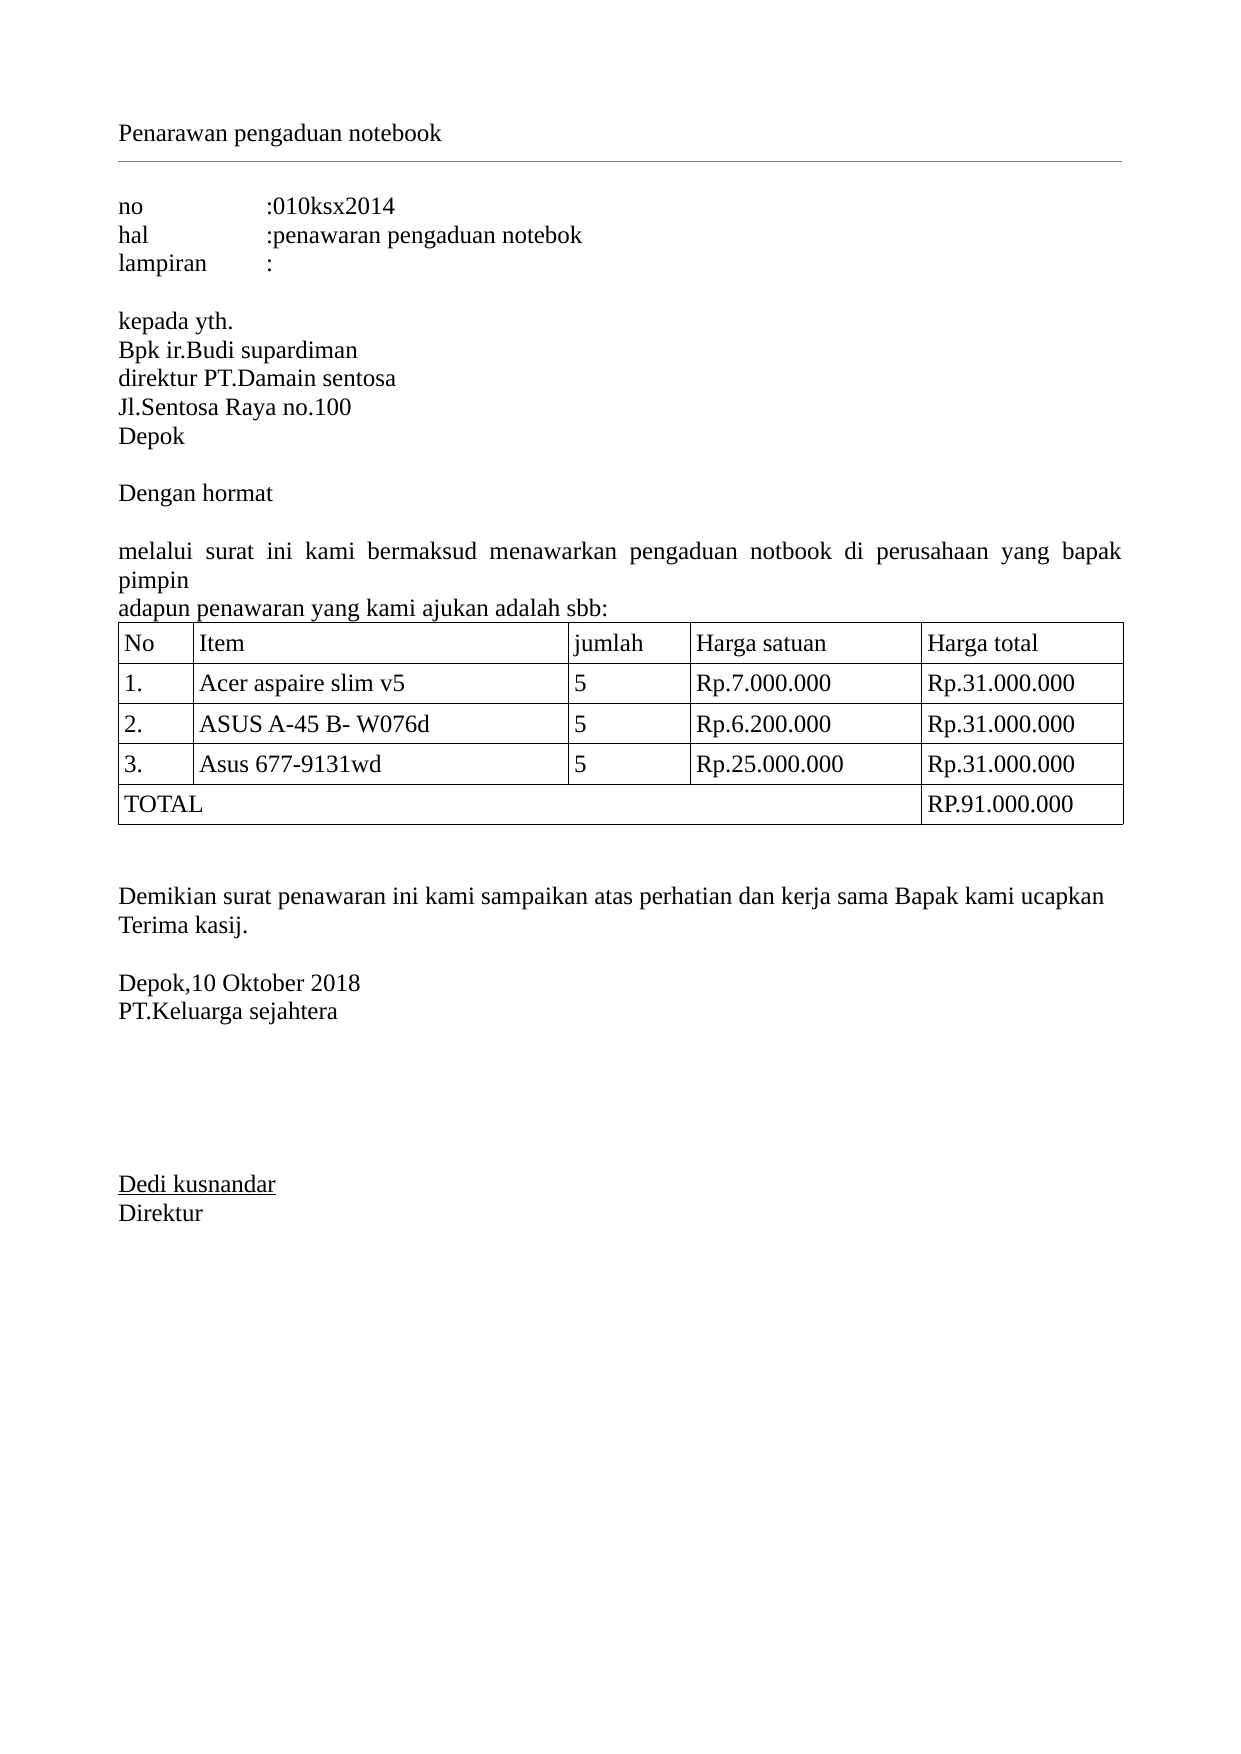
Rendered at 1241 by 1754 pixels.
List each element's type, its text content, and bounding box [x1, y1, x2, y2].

text melalui surat ini kami bermaksud menawarkan pengaduan notbook di perusahaan yang bapak pimpin [118, 536, 1122, 593]
table_cell 1. [119, 664, 193, 703]
text Terima kasij. [118, 910, 1122, 939]
text Demikian surat penawaran ini kami sampaikan atas perhatian dan kerja sama Bapak kami ucapkan [118, 881, 1122, 910]
text Depok,10 Oktober 2018 [118, 968, 1122, 996]
table_cell ASUS A-45 B- W076d [194, 704, 568, 743]
text Dedi kusnandar [118, 1169, 1122, 1198]
text adapun penawaran yang kami ajukan adalah sbb: [118, 593, 1122, 622]
table_cell 5 [569, 744, 690, 783]
table_cell Rp.6.200.000 [691, 704, 921, 743]
table_cell Rp.7.000.000 [691, 664, 921, 703]
text Depok [118, 421, 1122, 450]
table_cell 2. [119, 704, 193, 743]
table_cell Acer aspaire slim v5 [194, 664, 568, 703]
text Jl.Sentosa Raya no.100 [118, 392, 1122, 421]
text kepada yth. [118, 306, 1122, 335]
table_cell Asus 677-9131wd [194, 744, 568, 783]
table_cell Rp.31.000.000 [922, 744, 1123, 783]
table_cell Rp.31.000.000 [922, 704, 1123, 743]
text Bpk ir.Budi supardiman [118, 335, 1122, 363]
table_header Item [194, 623, 568, 663]
text lampiran : [118, 248, 1122, 277]
table_header Harga satuan [691, 623, 921, 663]
text Direktur [118, 1198, 1122, 1226]
table_header No [119, 623, 193, 663]
table_header jumlah [569, 623, 690, 663]
text no :010ksx2014 [118, 191, 1122, 220]
table_cell 5 [569, 704, 690, 743]
text hal :penawaran pengaduan notebok [118, 220, 1122, 248]
table_cell Rp.25.000.000 [691, 744, 921, 783]
table_cell 5 [569, 664, 690, 703]
text Penarawan pengaduan notebook [118, 118, 1122, 147]
table_cell RP.91.000.000 [922, 785, 1123, 824]
text Dengan hormat [118, 478, 1122, 507]
table_cell Rp.31.000.000 [922, 664, 1123, 703]
text direktur PT.Damain sentosa [118, 363, 1122, 392]
table_cell TOTAL [119, 785, 921, 824]
text PT.Keluarga sejahtera [118, 996, 1122, 1025]
table_cell 3. [119, 744, 193, 783]
table_header Harga total [922, 623, 1123, 663]
